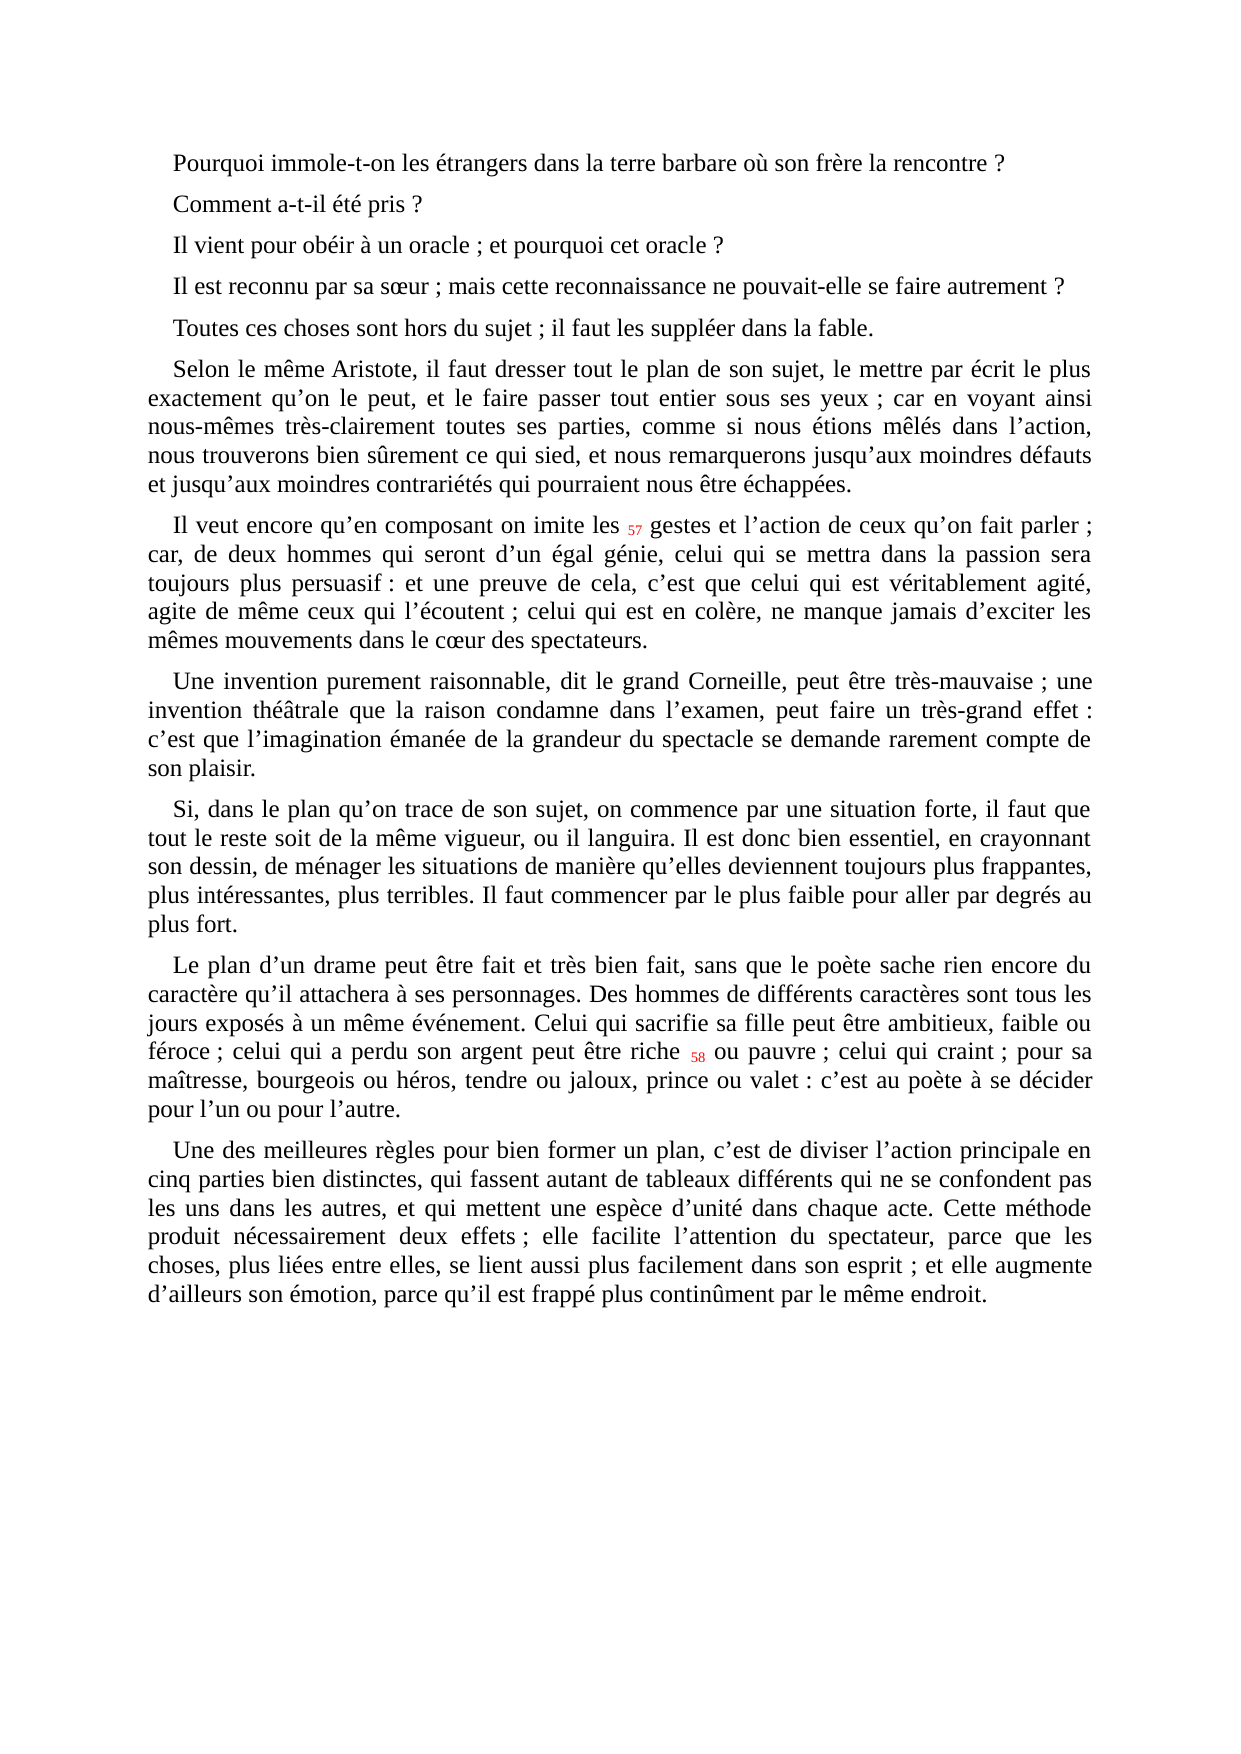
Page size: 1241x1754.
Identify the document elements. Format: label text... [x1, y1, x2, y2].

text Toutes ces choses sont hors du sujet ; il faut les suppléer dans la fable. [148, 313, 1093, 341]
text Une des meilleures règles pour bien former un plan, c’est de diviser l’action principale en cinq parties bien distinctes, qui fassent autant de tableaux différents qui ne se confondent pas les uns dans les autres, et qui mettent une espèce d’unité dans chaque acte. Cette méthode produit nécessairement deux effets ; elle facilite l’attention du spectateur, parce que les choses, plus liées entre elles, se lient aussi plus facilement dans son esprit ; et elle augmente d’ailleurs son émotion, parce qu’il est frappé plus continûment par le même endroit. [148, 1135, 1093, 1308]
text Pourquoi immole-t-on les étrangers dans la terre barbare où son frère la rencontre ? [148, 148, 1093, 176]
text Il vient pour obéir à un oracle ; et pourquoi cet oracle ? [148, 230, 1093, 259]
text Il veut encore qu’en composant on imite les 57 gestes et l’action de ceux qu’on fait parler ; car, de deux hommes qui seront d’un égal génie, celui qui se mettra dans la passion sera toujours plus persuasif : et une preuve de cela, c’est que celui qui est véritablement agité, agite de même ceux qui l’écoutent ; celui qui est en colère, ne manque jamais d’exciter les mêmes mouvements dans le cœur des spectateurs. [148, 510, 1093, 654]
text Comment a-t-il été pris ? [148, 189, 1093, 218]
text Selon le même Aristote, il faut dresser tout le plan de son sujet, le mettre par écrit le plus exactement qu’on le peut, et le faire passer tout entier sous ses yeux ; car en voyant ainsi nous-mêmes très-clairement toutes ses parties, comme si nous étions mêlés dans l’action, nous trouverons bien sûrement ce qui sied, et nous remarquerons jusqu’aux moindres défauts et jusqu’aux moindres contrariétés qui pourraient nous être échappées. [148, 354, 1093, 498]
text Il est reconnu par sa sœur ; mais cette reconnaissance ne pouvait-elle se faire autrement ? [148, 271, 1093, 300]
text Si, dans le plan qu’on trace de son sujet, on commence par une situation forte, il faut que tout le reste soit de la même vigueur, ou il languira. Il est donc bien essentiel, en crayonnant son dessin, de ménager les situations de manière qu’elles deviennent toujours plus frappantes, plus intéressantes, plus terribles. Il faut commencer par le plus faible pour aller par degrés au plus fort. [148, 794, 1093, 938]
text Le plan d’un drame peut être fait et très bien fait, sans que le poète sache rien encore du caractère qu’il attachera à ses personnages. Des hommes de différents caractères sont tous les jours exposés à un même événement. Celui qui sacrifie sa fille peut être ambitieux, faible ou féroce ; celui qui a perdu son argent peut être riche 58 ou pauvre ; celui qui craint ; pour sa maîtresse, bourgeois ou héros, tendre ou jaloux, prince ou valet : c’est au poète à se décider pour l’un ou pour l’autre. [148, 950, 1093, 1123]
text Une invention purement raisonnable, dit le grand Corneille, peut être très-mauvaise ; une invention théâtrale que la raison condamne dans l’examen, peut faire un très-grand effet : c’est que l’imagination émanée de la grandeur du spectacle se demande rarement compte de son plaisir. [148, 666, 1093, 781]
